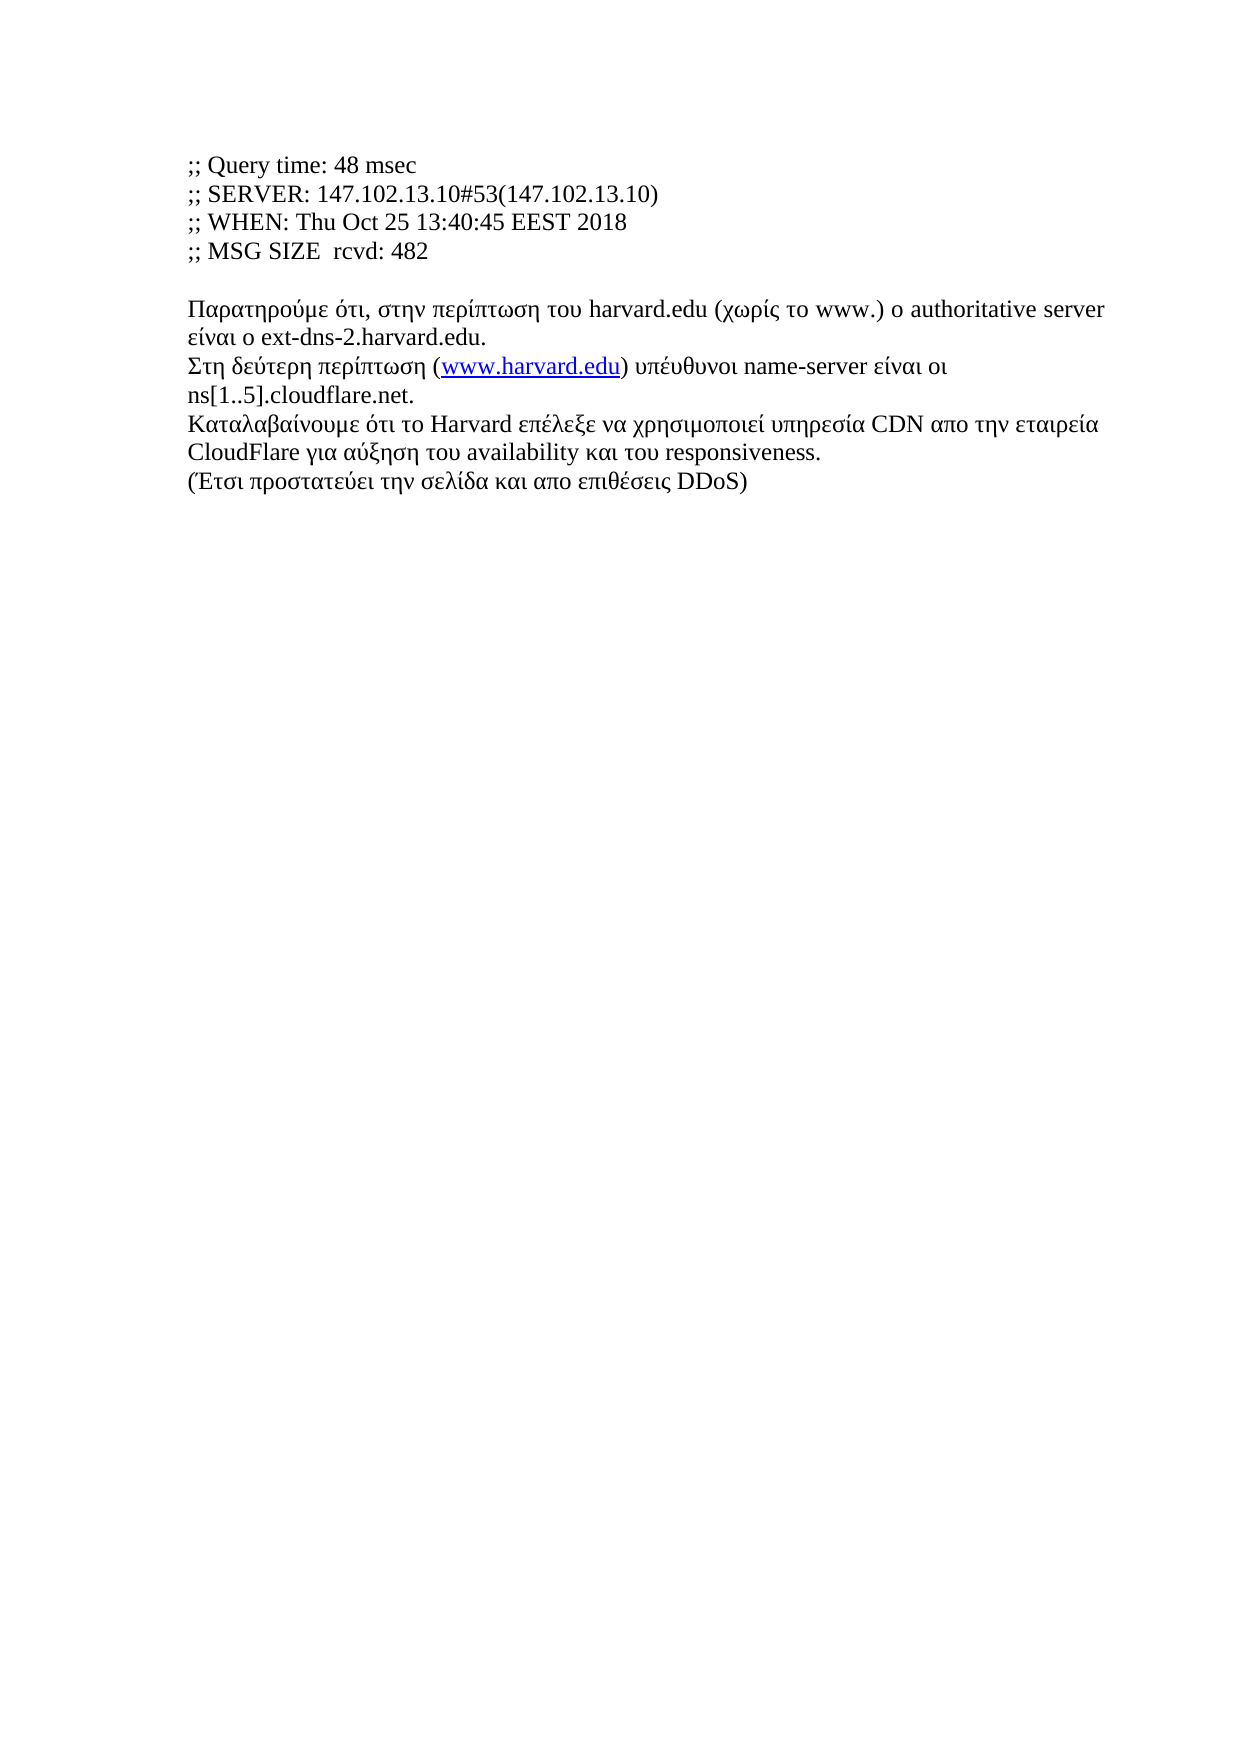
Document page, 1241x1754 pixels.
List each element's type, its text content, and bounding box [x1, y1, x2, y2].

text ;; WHEN: Thu Oct 25 13:40:45 EEST 2018 [112, 207, 1106, 236]
text Παρατηρούμε ότι, στην περίπτωση του harvard.edu (χωρίς το www.) ο authoritative server είναι ο ext-dns-2.harvard.edu. [187, 294, 1106, 351]
text (Έτσι προστατεύει την σελίδα και απο επιθέσεις DDoS) [187, 466, 1106, 495]
text Καταλαβαίνουμε ότι το Harvard επέλεξε να χρησιμοποιεί υπηρεσία CDN απο την εταιρεία CloudFlare για αύξηση του availability και του responsiveness. [187, 409, 1106, 466]
text ;; SERVER: 147.102.13.10#53(147.102.13.10) [112, 179, 1106, 207]
text ;; MSG SIZE rcvd: 482 [112, 236, 1106, 265]
text Στη δεύτερη περίπτωση (www.harvard.edu) υπέυθυνοι name-server είναι οι ns[1..5].cloudflare.net. [187, 351, 1106, 409]
text ;; Query time: 48 msec [112, 150, 1106, 179]
